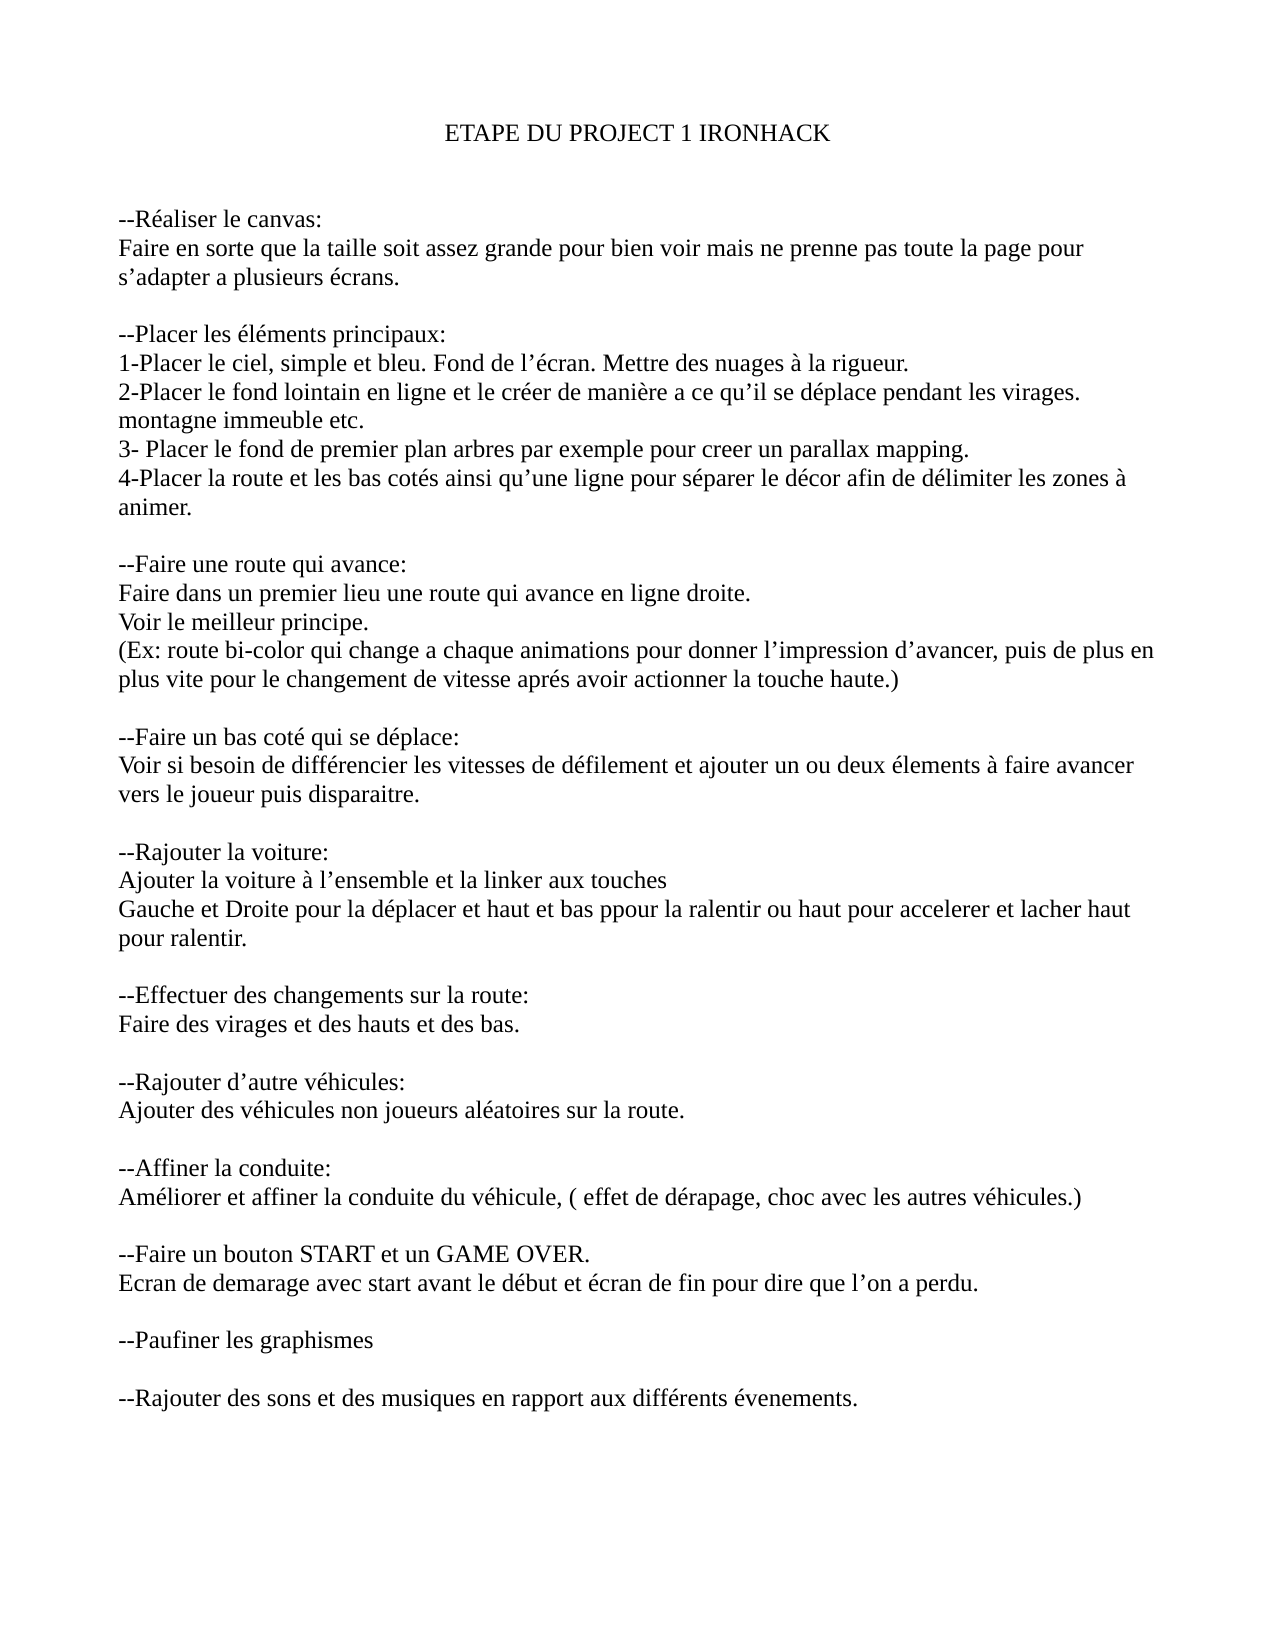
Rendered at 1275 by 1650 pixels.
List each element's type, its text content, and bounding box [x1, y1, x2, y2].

text Gauche et Droite pour la déplacer et haut et bas ppour la ralentir ou haut pour accelerer et lacher haut pour ralentir. [118, 894, 1157, 952]
text --Placer les éléments principaux: [118, 319, 1157, 348]
text Faire en sorte que la taille soit assez grande pour bien voir mais ne prenne pas toute la page pour s’adapter a plusieurs écrans. [118, 233, 1157, 291]
text Ecran de demarage avec start avant le début et écran de fin pour dire que l’on a perdu. [118, 1268, 1157, 1297]
text --Faire un bas coté qui se déplace: [118, 722, 1157, 751]
text 1-Placer le ciel, simple et bleu. Fond de l’écran. Mettre des nuages à la rigueur. [118, 348, 1157, 377]
text --Effectuer des changements sur la route: [118, 981, 1157, 1009]
text 2-Placer le fond lointain en ligne et le créer de manière a ce qu’il se déplace pendant les virages. [118, 377, 1157, 406]
text Faire dans un premier lieu une route qui avance en ligne droite. [118, 578, 1157, 607]
text Améliorer et affiner la conduite du véhicule, ( effet de dérapage, choc avec les autres véhicules.) [118, 1182, 1157, 1211]
text --Réaliser le canvas: [118, 204, 1157, 233]
text Ajouter la voiture à l’ensemble et la linker aux touches [118, 866, 1157, 894]
text --Faire une route qui avance: [118, 549, 1157, 578]
text (Ex: route bi-color qui change a chaque animations pour donner l’impression d’avancer, puis de plus en plus vite pour le changement de vitesse aprés avoir actionner la touche haute.) [118, 636, 1157, 693]
text 4-Placer la route et les bas cotés ainsi qu’une ligne pour séparer le décor afin de délimiter les zones à animer. [118, 463, 1157, 521]
text --Paufiner les graphismes [118, 1326, 1157, 1354]
text --Affiner la conduite: [118, 1153, 1157, 1182]
text --Rajouter d’autre véhicules: [118, 1067, 1157, 1096]
text Faire des virages et des hauts et des bas. [118, 1009, 1157, 1038]
text --Faire un bouton START et un GAME OVER. [118, 1239, 1157, 1268]
text 3- Placer le fond de premier plan arbres par exemple pour creer un parallax mapping. [118, 434, 1157, 463]
text montagne immeuble etc. [118, 406, 1157, 434]
text Voir le meilleur principe. [118, 607, 1157, 636]
text Ajouter des véhicules non joueurs aléatoires sur la route. [118, 1096, 1157, 1124]
text Voir si besoin de différencier les vitesses de défilement et ajouter un ou deux élements à faire avancer vers le joueur puis disparaitre. [118, 751, 1157, 808]
text ETAPE DU PROJECT 1 IRONHACK [118, 118, 1157, 147]
text --Rajouter des sons et des musiques en rapport aux différents évenements. [118, 1383, 1157, 1412]
text --Rajouter la voiture: [118, 837, 1157, 866]
